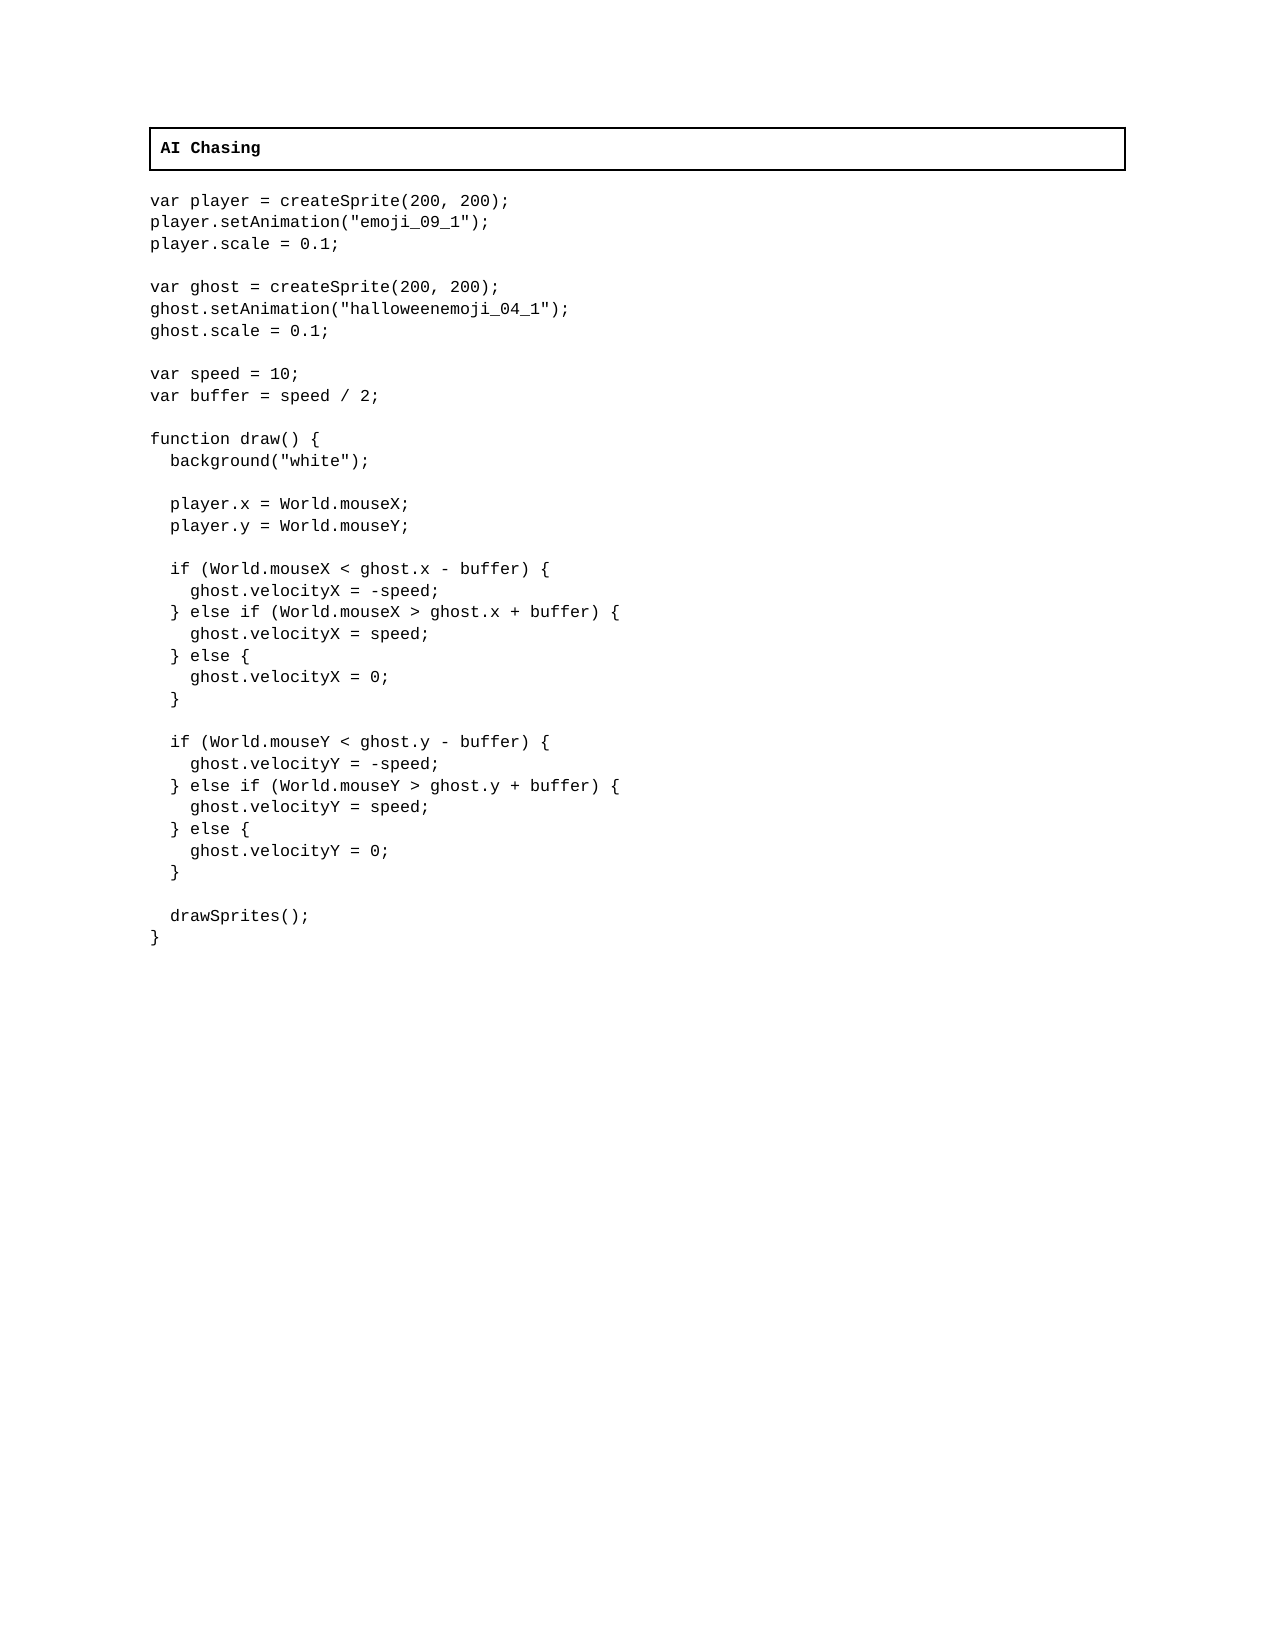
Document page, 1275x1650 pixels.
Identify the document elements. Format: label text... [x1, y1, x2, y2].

text drawSprites(); [150, 907, 1125, 926]
text player.x = World.mouseX; [150, 496, 1125, 514]
text ghost.velocityY = speed; [150, 799, 1125, 818]
text } else { [150, 821, 1125, 839]
text ghost.setAnimation("halloweenemoji_04_1"); [150, 301, 1125, 319]
text function draw() { [150, 431, 1125, 449]
text background("white"); [150, 452, 1125, 471]
text ghost.velocityX = 0; [150, 669, 1125, 688]
text } else { [150, 647, 1125, 666]
text player.setAnimation("emoji_09_1"); [150, 214, 1125, 233]
table_header AI Chasing [151, 129, 1124, 168]
text var buffer = speed / 2; [150, 387, 1125, 406]
text ghost.velocityX = speed; [150, 626, 1125, 644]
text player.scale = 0.1; [150, 236, 1125, 254]
text player.y = World.mouseY; [150, 517, 1125, 536]
text if (World.mouseX < ghost.x - buffer) { [150, 561, 1125, 579]
text } else if (World.mouseX > ghost.x + buffer) { [150, 604, 1125, 623]
text if (World.mouseY < ghost.y - buffer) { [150, 734, 1125, 753]
text var ghost = createSprite(200, 200); [150, 279, 1125, 298]
text } [150, 691, 1125, 709]
text } else if (World.mouseY > ghost.y + buffer) { [150, 777, 1125, 796]
text } [150, 864, 1125, 883]
text ghost.velocityX = -speed; [150, 582, 1125, 601]
text ghost.scale = 0.1; [150, 322, 1125, 341]
text } [150, 929, 1125, 948]
text var speed = 10; [150, 366, 1125, 384]
text var player = createSprite(200, 200); [150, 192, 1125, 211]
text ghost.velocityY = 0; [150, 842, 1125, 861]
text ghost.velocityY = -speed; [150, 756, 1125, 774]
